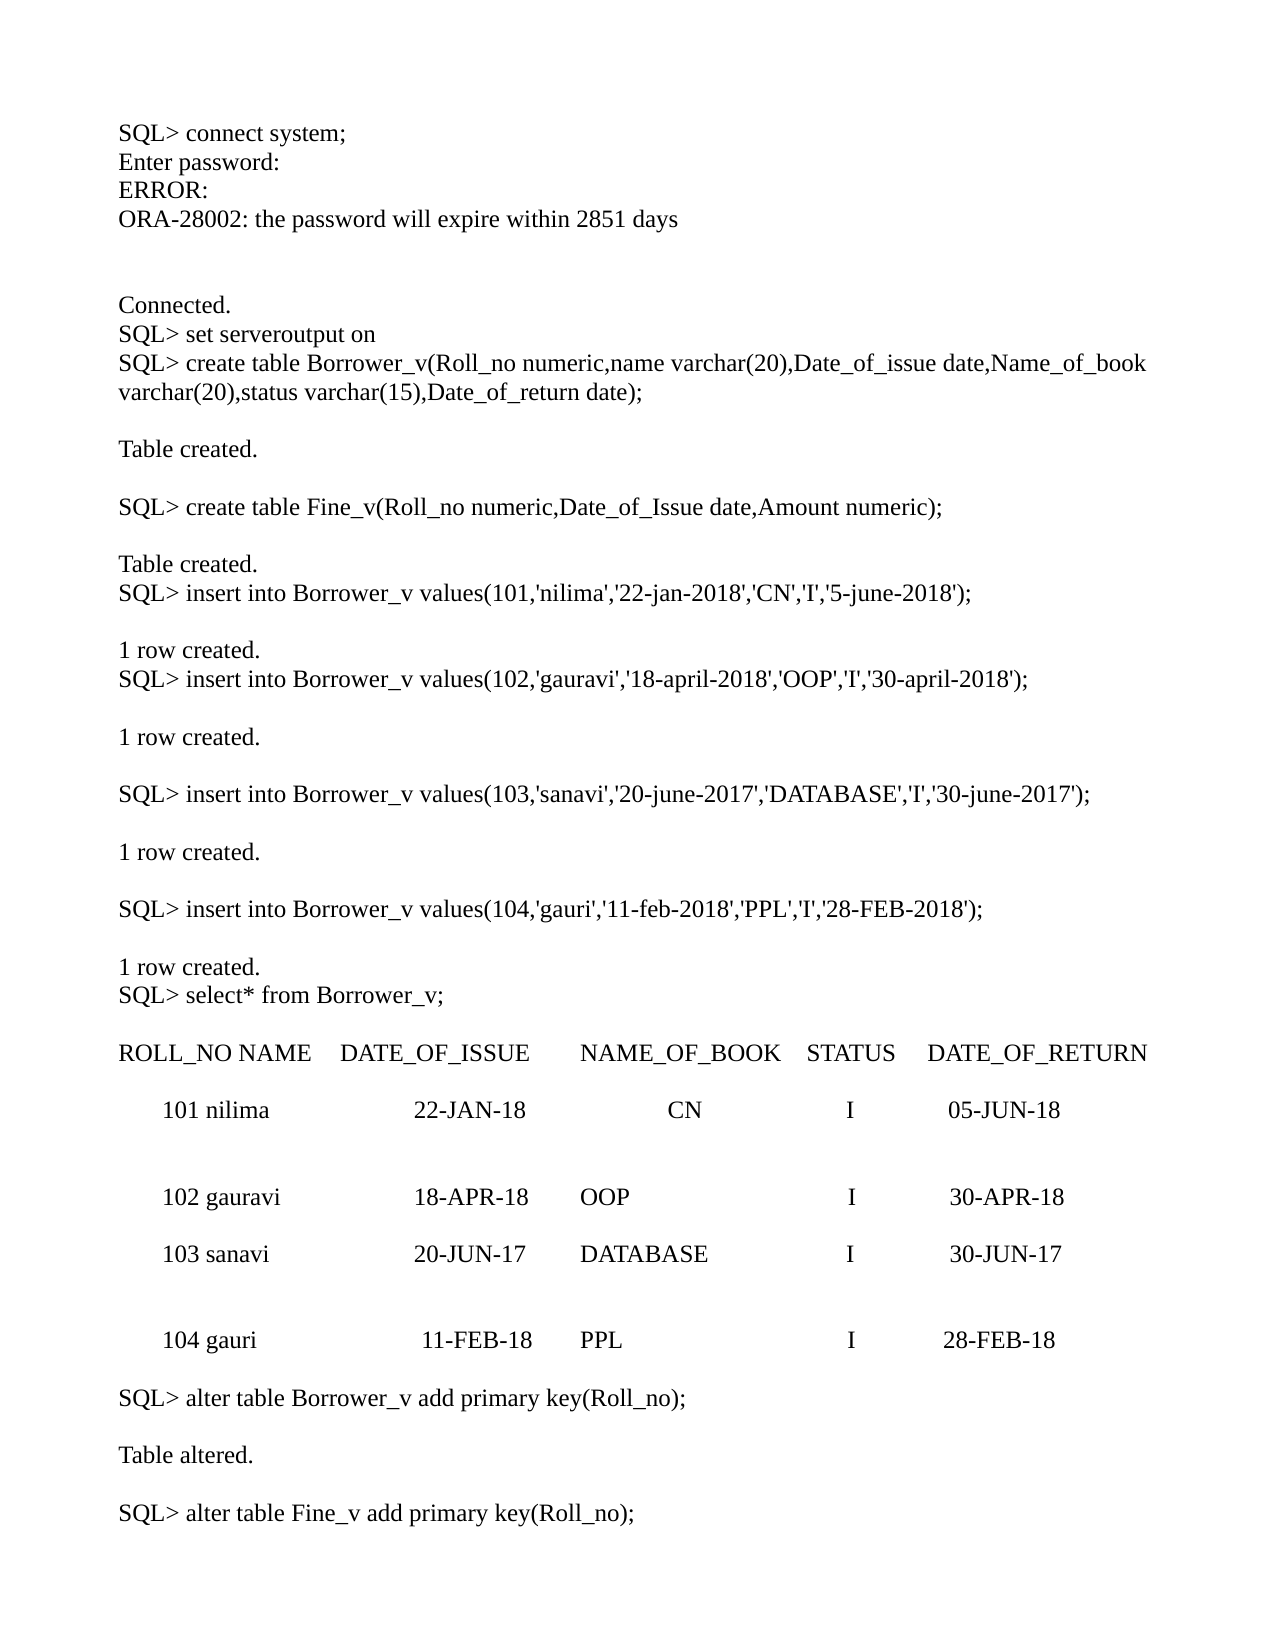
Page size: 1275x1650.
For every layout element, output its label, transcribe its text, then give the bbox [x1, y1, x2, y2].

text SQL> connect system; [118, 118, 1157, 147]
text Table created. [118, 434, 1157, 463]
text 1 row created. [118, 952, 1157, 981]
text Table altered. [118, 1441, 1157, 1469]
text 1 row created. [118, 722, 1157, 751]
text Table created. [118, 549, 1157, 578]
text SQL> insert into Borrower_v values(104,'gauri','11-feb-2018','PPL','I','28-FEB-2018'); [118, 894, 1157, 923]
text SQL> insert into Borrower_v values(103,'sanavi','20-june-2017','DATABASE','I','30-june-2017'); [118, 779, 1157, 808]
text SQL> select* from Borrower_v; [118, 981, 1157, 1009]
text Enter password: [118, 147, 1157, 176]
text SQL> insert into Borrower_v values(102,'gauravi','18-april-2018','OOP','I','30-april-2018'); [118, 664, 1157, 693]
text SQL> alter table Fine_v add primary key(Roll_no); [118, 1498, 1157, 1527]
text SQL> insert into Borrower_v values(101,'nilima','22-jan-2018','CN','I','5-june-2018'); [118, 578, 1157, 607]
text 1 row created. [118, 837, 1157, 866]
text SQL> create table Borrower_v(Roll_no numeric,name varchar(20),Date_of_issue date,Name_of_book varchar(20),status varchar(15),Date_of_return date); [118, 348, 1157, 406]
text ROLL_NO NAME DATE_OF_ISSUE NAME_OF_BOOK STATUS DATE_OF_RETURN [118, 1038, 1157, 1067]
text ERROR: [118, 176, 1157, 204]
text 1 row created. [118, 636, 1157, 664]
text 101 nilima 22-JAN-18 CN I 05-JUN-18 [118, 1096, 1157, 1124]
text SQL> alter table Borrower_v add primary key(Roll_no); [118, 1383, 1157, 1412]
text Connected. [118, 291, 1157, 319]
text 103 sanavi 20-JUN-17 DATABASE I 30-JUN-17 [118, 1239, 1157, 1268]
text 104 gauri 11-FEB-18 PPL I 28-FEB-18 [118, 1326, 1157, 1354]
text 102 gauravi 18-APR-18 OOP I 30-APR-18 [118, 1182, 1157, 1211]
text SQL> set serveroutput on [118, 319, 1157, 348]
text SQL> create table Fine_v(Roll_no numeric,Date_of_Issue date,Amount numeric); [118, 492, 1157, 521]
text ORA-28002: the password will expire within 2851 days [118, 204, 1157, 233]
